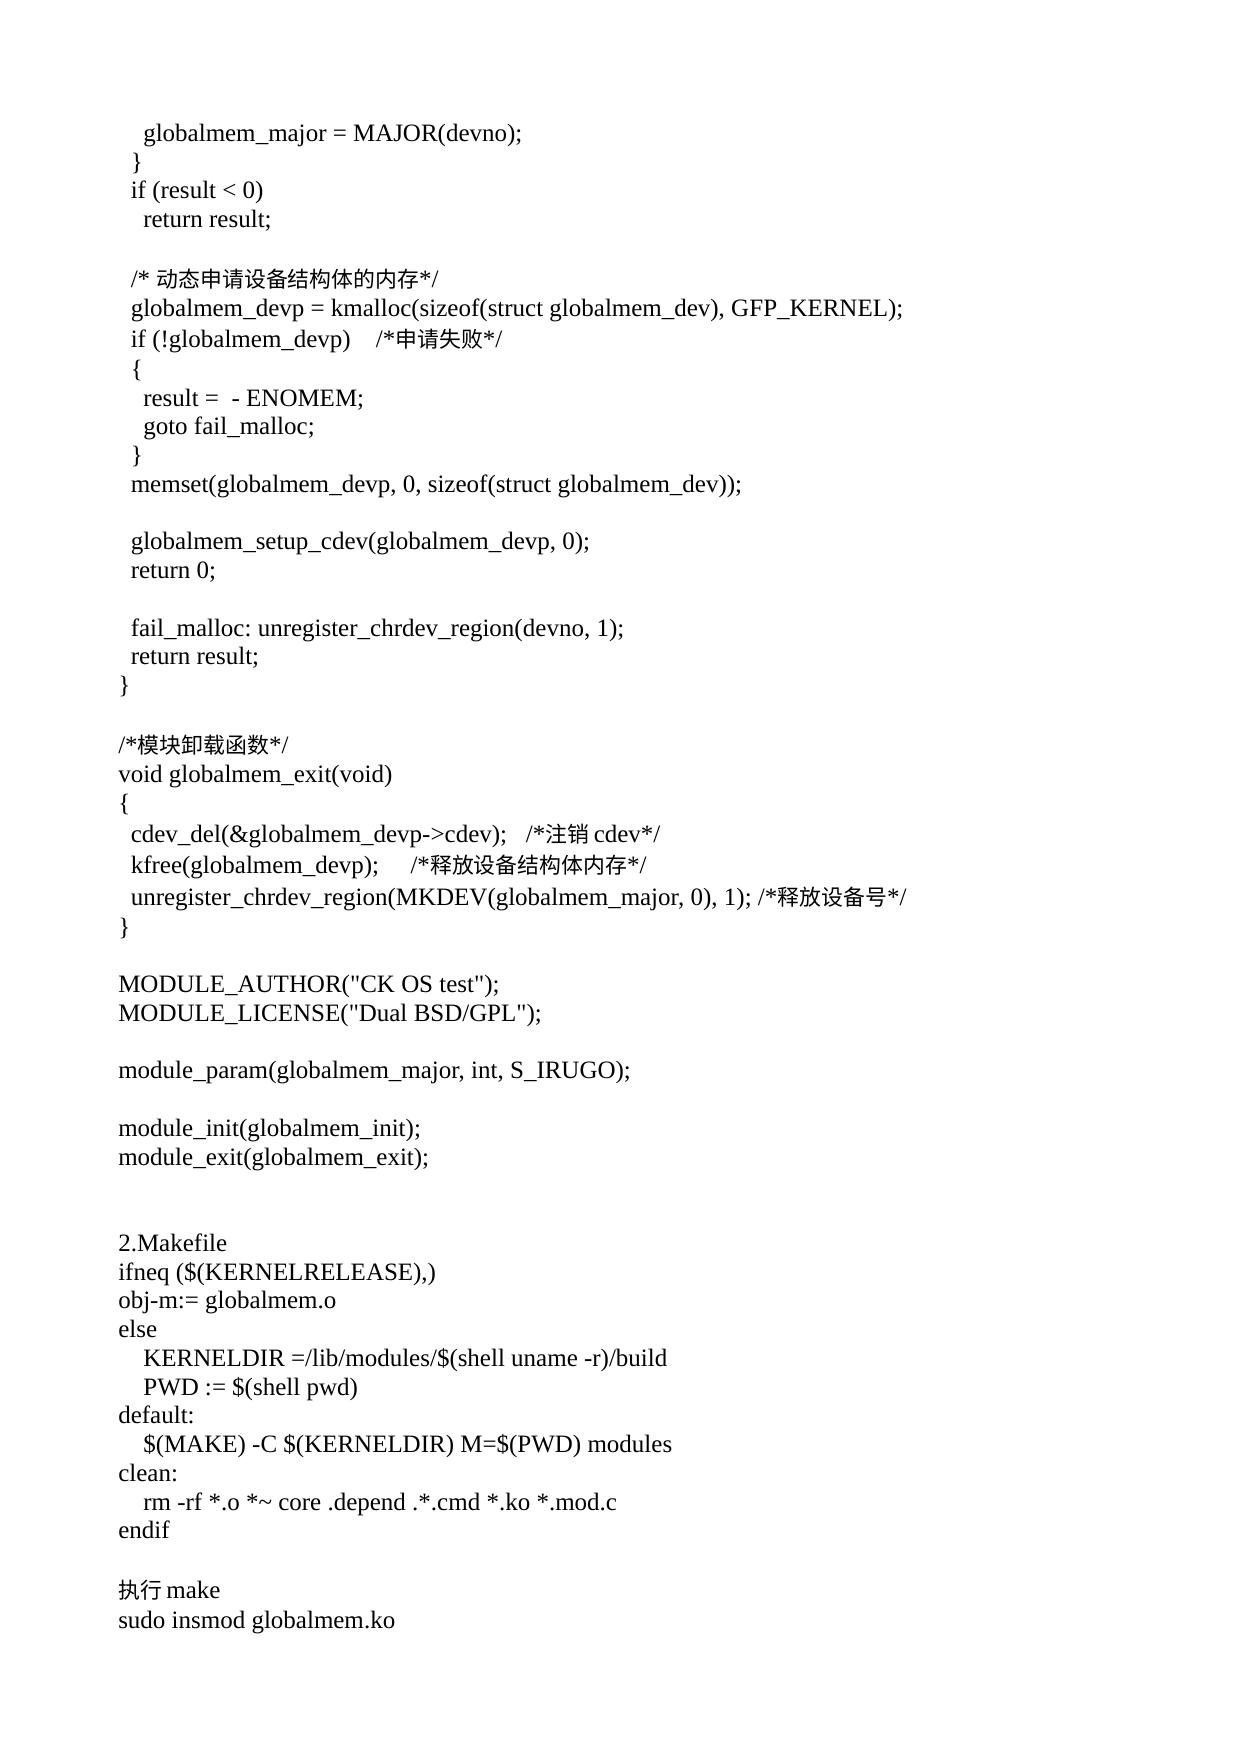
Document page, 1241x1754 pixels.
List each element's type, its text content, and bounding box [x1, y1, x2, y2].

text goto fail_malloc; [118, 411, 1122, 440]
text 执行make [118, 1573, 1122, 1605]
text $(MAKE) -C $(KERNELDIR) M=$(PWD) modules [118, 1429, 1122, 1458]
text result = - ENOMEM; [118, 383, 1122, 411]
text { [118, 354, 1122, 383]
text module_exit(globalmem_exit); [118, 1142, 1122, 1171]
text default: [118, 1401, 1122, 1429]
text endif [118, 1516, 1122, 1544]
text void globalmem_exit(void) [118, 759, 1122, 788]
text MODULE_LICENSE("Dual BSD/GPL"); [118, 998, 1122, 1027]
text 2.Makefile [118, 1228, 1122, 1257]
text { [118, 788, 1122, 817]
text rm ‐rf *.o *~ core .depend .*.cmd *.ko *.mod.c [118, 1487, 1122, 1516]
text return result; [118, 641, 1122, 670]
text } [118, 147, 1122, 176]
text ifneq ($(KERNELRELEASE),) [118, 1257, 1122, 1286]
text globalmem_major = MAJOR(devno); [118, 118, 1122, 147]
text cdev_del(&globalmem_devp->cdev); /*注销cdev*/ [118, 817, 1122, 848]
text /* 动态申请设备结构体的内存*/ [118, 262, 1122, 293]
text globalmem_devp = kmalloc(sizeof(struct globalmem_dev), GFP_KERNEL); [118, 293, 1122, 322]
text MODULE_AUTHOR("CK OS test"); [118, 969, 1122, 998]
text fail_malloc: unregister_chrdev_region(devno, 1); [118, 613, 1122, 641]
text clean: [118, 1458, 1122, 1487]
text globalmem_setup_cdev(globalmem_devp, 0); [118, 526, 1122, 555]
text } [118, 440, 1122, 469]
text unregister_chrdev_region(MKDEV(globalmem_major, 0), 1); /*释放设备号*/ [118, 880, 1122, 912]
text if (!globalmem_devp) /*申请失败*/ [118, 322, 1122, 354]
text module_param(globalmem_major, int, S_IRUGO); [118, 1056, 1122, 1084]
text kfree(globalmem_devp); /*释放设备结构体内存*/ [118, 848, 1122, 880]
text sudo insmod globalmem.ko [118, 1605, 1122, 1633]
text memset(globalmem_devp, 0, sizeof(struct globalmem_dev)); [118, 469, 1122, 498]
text } [118, 912, 1122, 941]
text } [118, 670, 1122, 699]
text module_init(globalmem_init); [118, 1113, 1122, 1142]
text KERNELDIR =/lib/modules/$(shell uname -r)/build [118, 1343, 1122, 1372]
text if (result < 0) [118, 176, 1122, 204]
text else [118, 1314, 1122, 1343]
text PWD := $(shell pwd) [118, 1372, 1122, 1401]
text /*模块卸载函数*/ [118, 728, 1122, 759]
text return result; [118, 204, 1122, 233]
text obj-m:= globalmem.o [118, 1286, 1122, 1314]
text return 0; [118, 555, 1122, 584]
